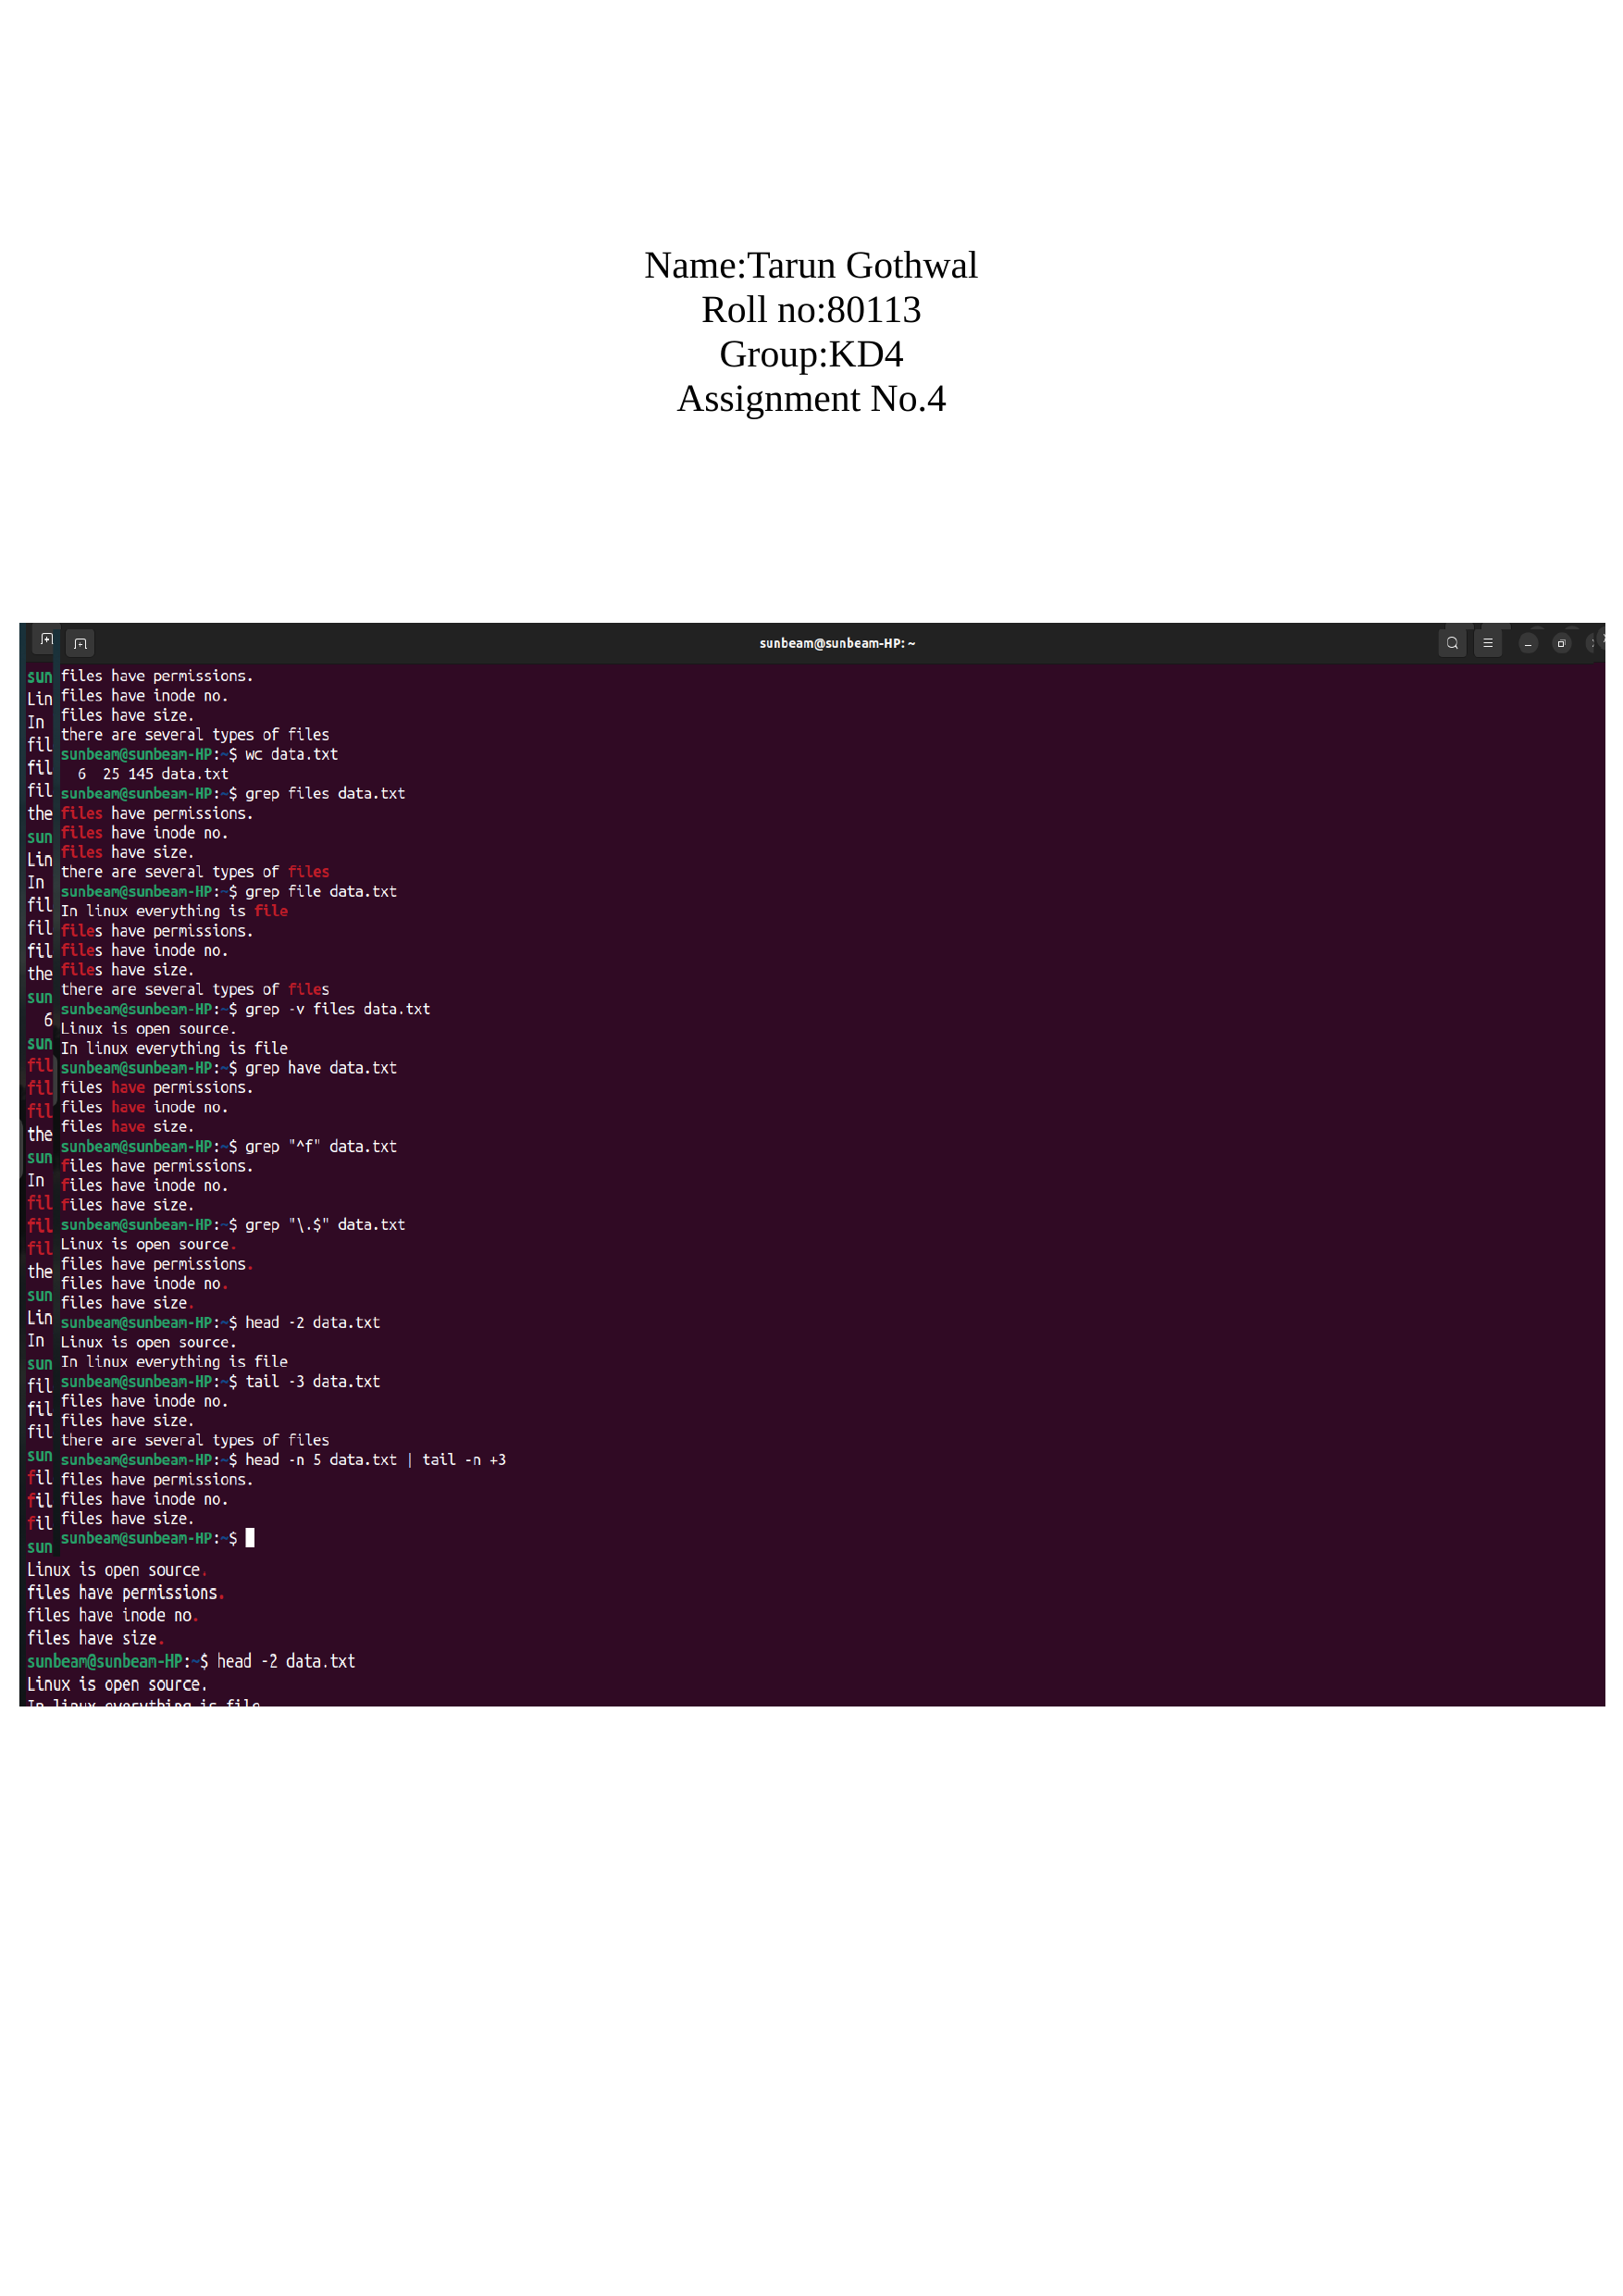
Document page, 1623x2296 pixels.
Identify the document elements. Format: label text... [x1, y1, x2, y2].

text Name:Tarun Gothwal [109, 242, 1514, 287]
text Group:KD4 [109, 331, 1514, 376]
text Assignment No.4 [109, 376, 1514, 419]
picture [19, 623, 1605, 1706]
text Roll no:80113 [109, 287, 1514, 331]
